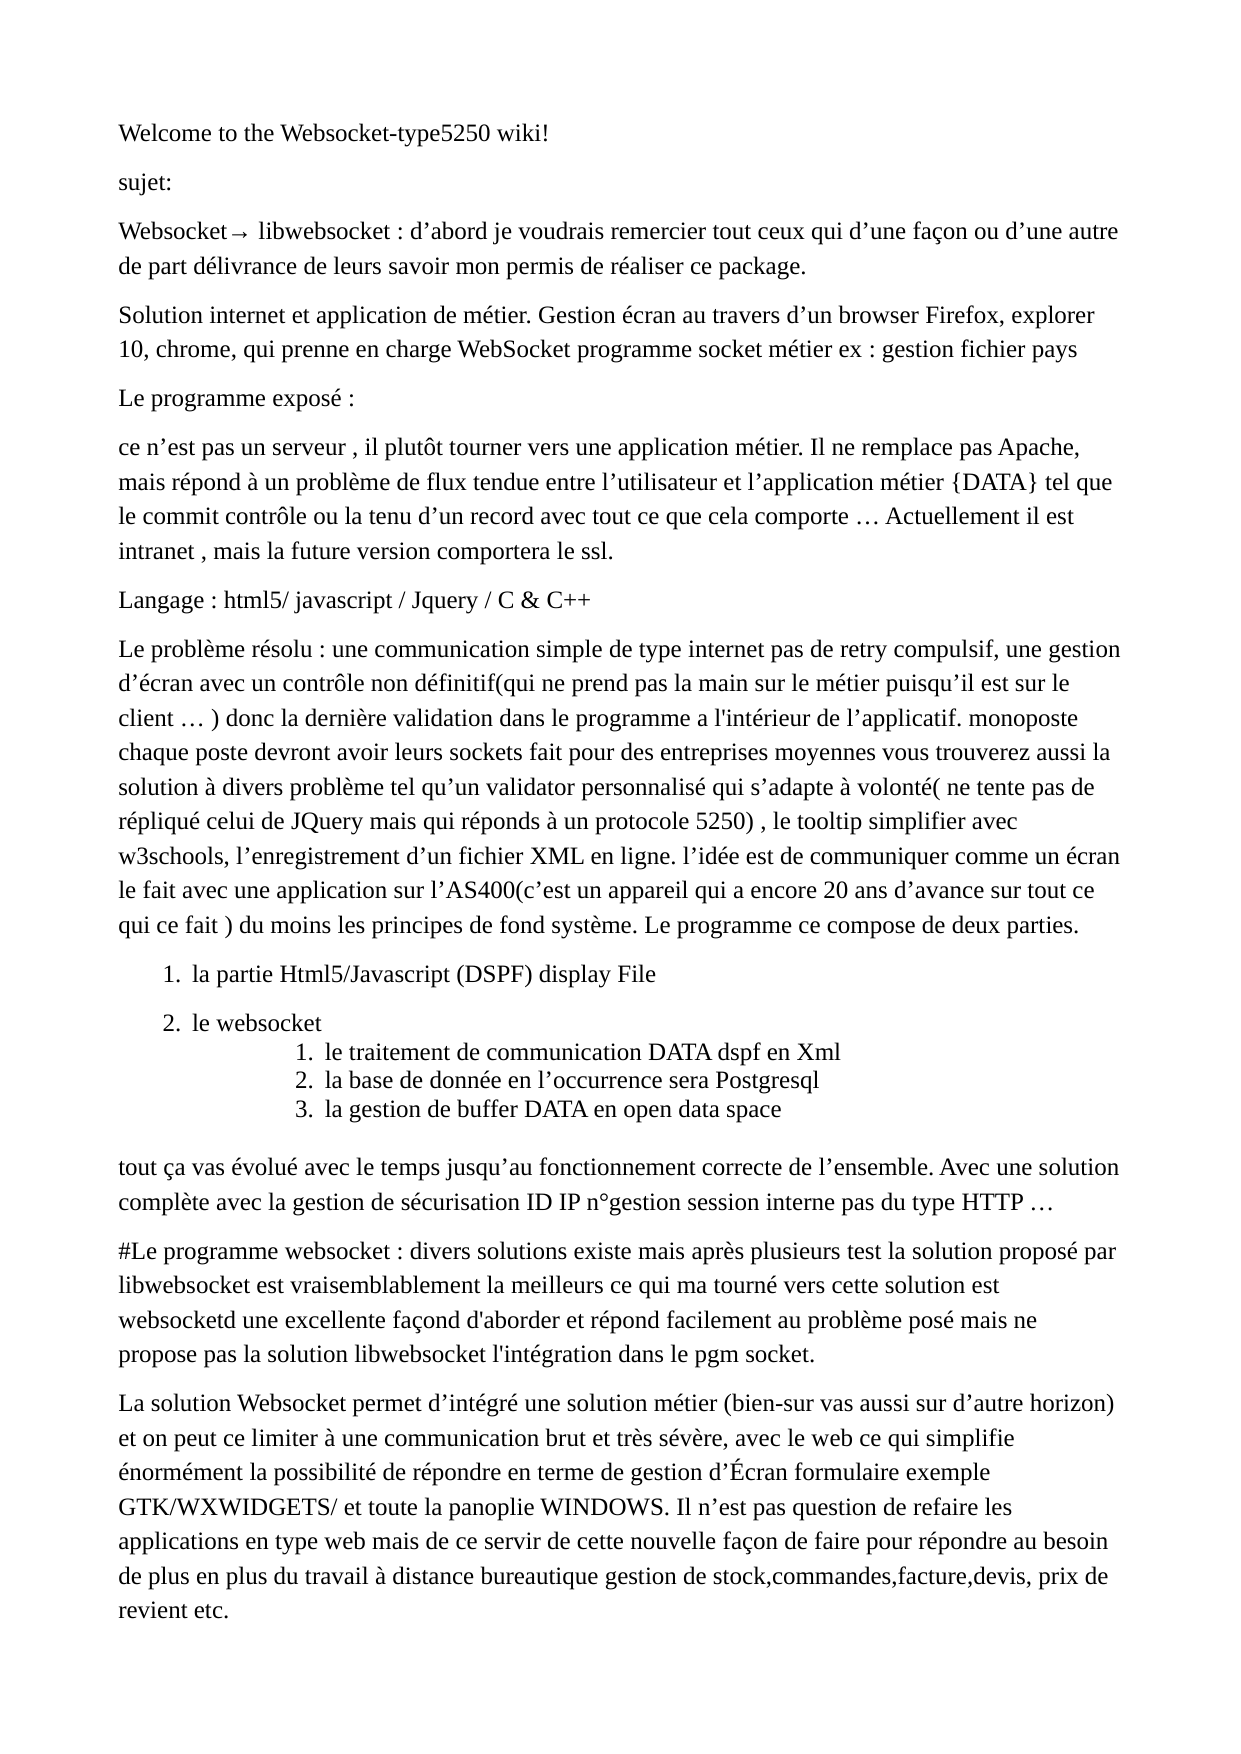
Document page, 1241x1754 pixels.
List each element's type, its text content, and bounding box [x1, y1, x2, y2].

list le traitement de communication DATA dspf en Xml [295, 1037, 1122, 1065]
text ce n’est pas un serveur , il plutôt tourner vers une application métier. Il ne remplace pas Apache, mais répond à un problème de flux tendue entre l’utilisateur et l’application métier {DATA} tel que le commit contrôle ou la tenu d’un record avec tout ce que cela comporte … Actuellement il est intranet , mais la future version comportera le ssl. [118, 432, 1122, 564]
text Welcome to the Websocket-type5250 wiki! [118, 118, 1122, 147]
text tout ça vas évolué avec le temps jusqu’au fonctionnement correcte de l’ensemble. Avec une solution complète avec la gestion de sécurisation ID IP n°gestion session interne pas du type HTTP … [118, 1152, 1122, 1216]
text #Le programme websocket : divers solutions existe mais après plusieurs test la solution proposé par libwebsocket est vraisemblablement la meilleurs ce qui ma tourné vers cette solution est websocketd une excellente façond d'aborder et répond facilement au problème posé mais ne propose pas la solution libwebsocket l'intégration dans le pgm socket. [118, 1236, 1122, 1368]
text Langage : html5/ javascript / Jquery / C & C++ [118, 585, 1122, 614]
text Websocket→ libwebsocket : d’abord je voudrais remercier tout ceux qui d’une façon ou d’une autre de part délivrance de leurs savoir mon permis de réaliser ce package. [118, 216, 1122, 279]
text Solution internet et application de métier. Gestion écran au travers d’un browser Firefox, explorer 10, chrome, qui prenne en charge WebSocket programme socket métier ex : gestion fichier pays [118, 300, 1122, 363]
list la gestion de buffer DATA en open data space [295, 1094, 1122, 1123]
subtitle le websocket [162, 1008, 1122, 1037]
text La solution Websocket permet d’intégré une solution métier (bien-sur vas aussi sur d’autre horizon) et on peut ce limiter à une communication brut et très sévère, avec le web ce qui simplifie énormément la possibilité de répondre en terme de gestion d’Écran formulaire exemple GTK/WXWIDGETS/ et toute la panoplie WINDOWS. Il n’est pas question de refaire les applications en type web mais de ce servir de cette nouvelle façon de faire pour répondre au besoin de plus en plus du travail à distance bureautique gestion de stock,commandes,facture,devis, prix de revient etc. [118, 1388, 1122, 1624]
list la partie Html5/Javascript (DSPF) display File [162, 959, 1122, 988]
text Le programme exposé : [118, 383, 1122, 412]
text sujet: [118, 167, 1122, 196]
text Le problème résolu : une communication simple de type internet pas de retry compulsif, une gestion d’écran avec un contrôle non définitif(qui ne prend pas la main sur le métier puisqu’il est sur le client … ) donc la dernière validation dans le programme a l'intérieur de l’applicatif. monoposte chaque poste devront avoir leurs sockets fait pour des entreprises moyennes vous trouverez aussi la solution à divers problème tel qu’un validator personnalisé qui s’adapte à volonté( ne tente pas de répliqué celui de JQuery mais qui réponds à un protocole 5250) , le tooltip simplifier avec w3schools, l’enregistrement d’un fichier XML en ligne. l’idée est de communiquer comme un écran le fait avec une application sur l’AS400(c’est un appareil qui a encore 20 ans d’avance sur tout ce qui ce fait ) du moins les principes de fond système. Le programme ce compose de deux parties. [118, 634, 1122, 938]
list la base de donnée en l’occurrence sera Postgresql [295, 1065, 1122, 1094]
